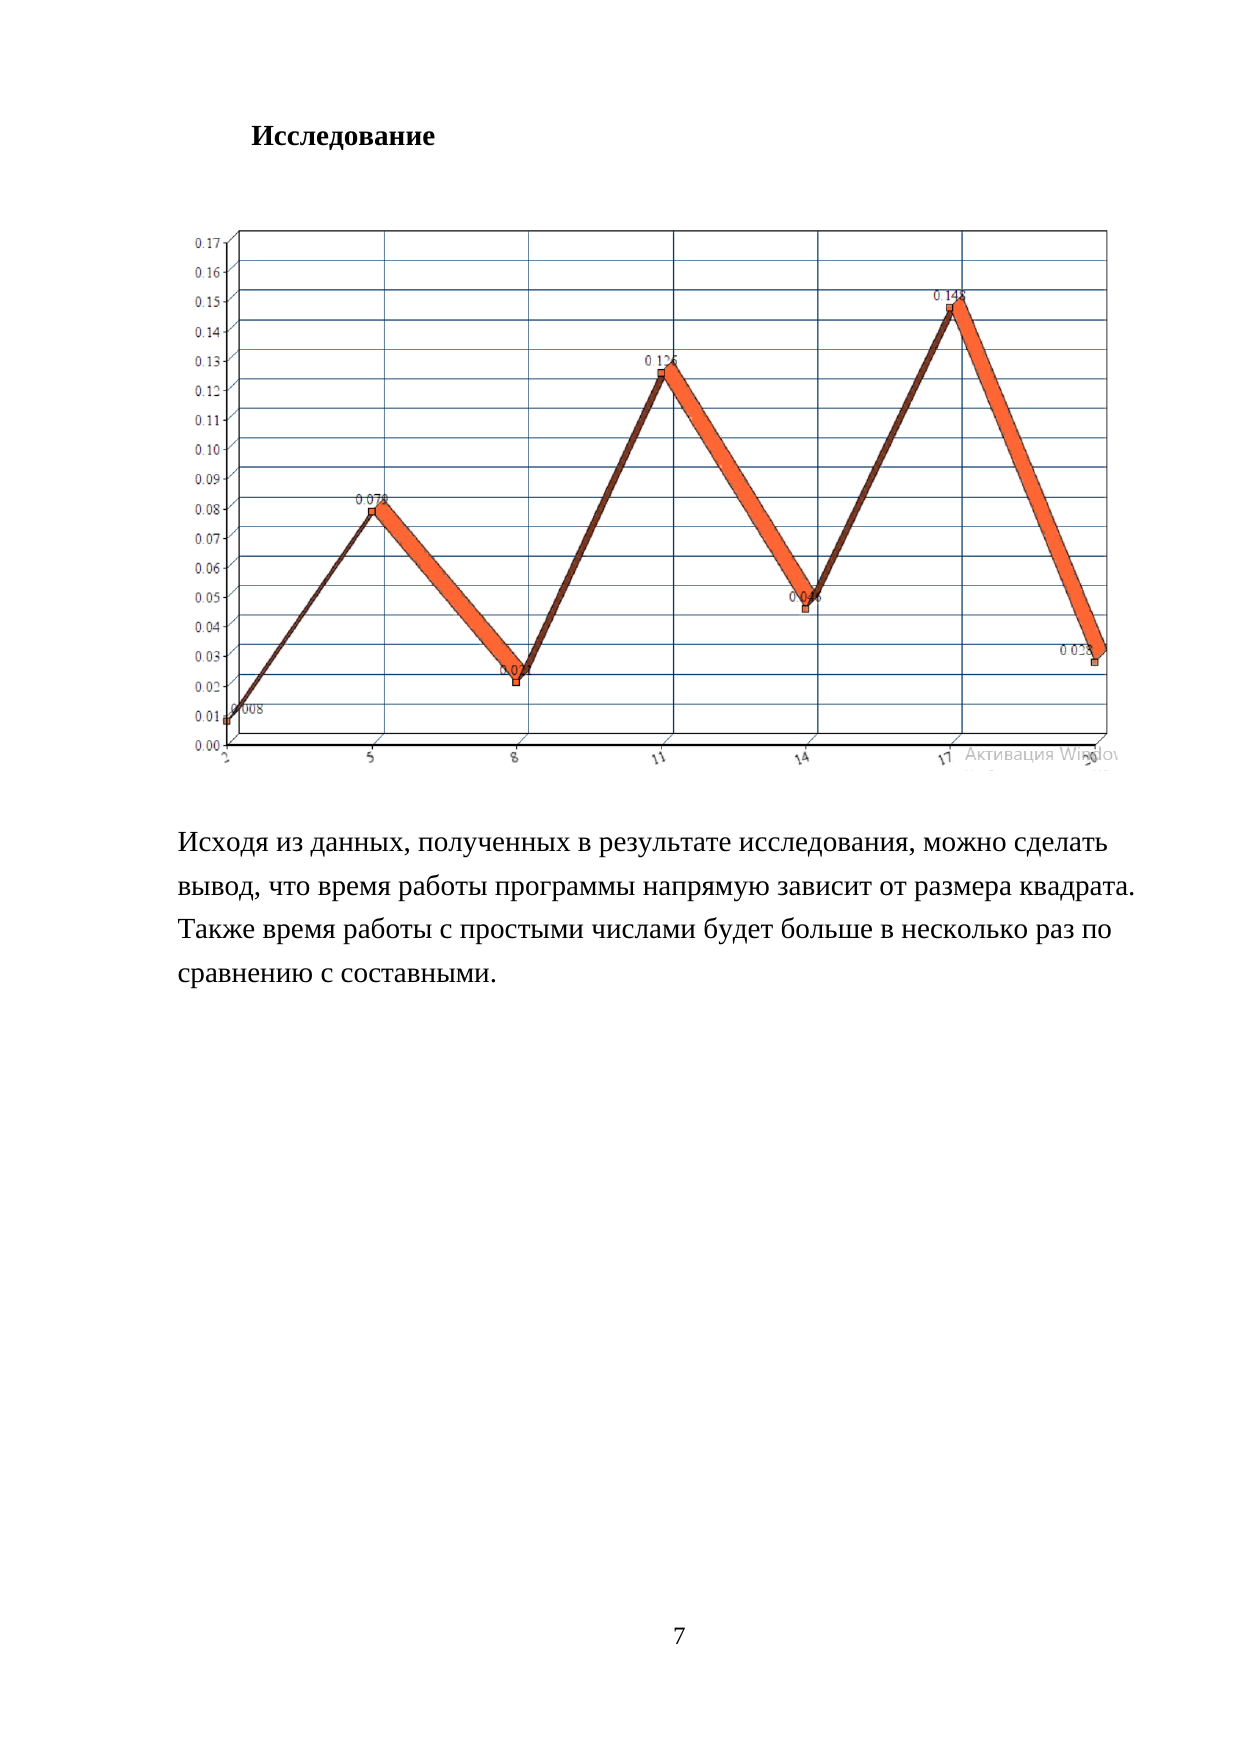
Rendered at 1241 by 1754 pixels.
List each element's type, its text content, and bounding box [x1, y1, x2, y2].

text Исходя из данных, полученных в результате исследования, можно сделать вывод, что время работы программы напрямую зависит от размера квадрата. Также время работы с простыми числами будет больше в несколько раз по сравнению с составными. [177, 824, 1181, 988]
text Исследование [177, 118, 1181, 152]
